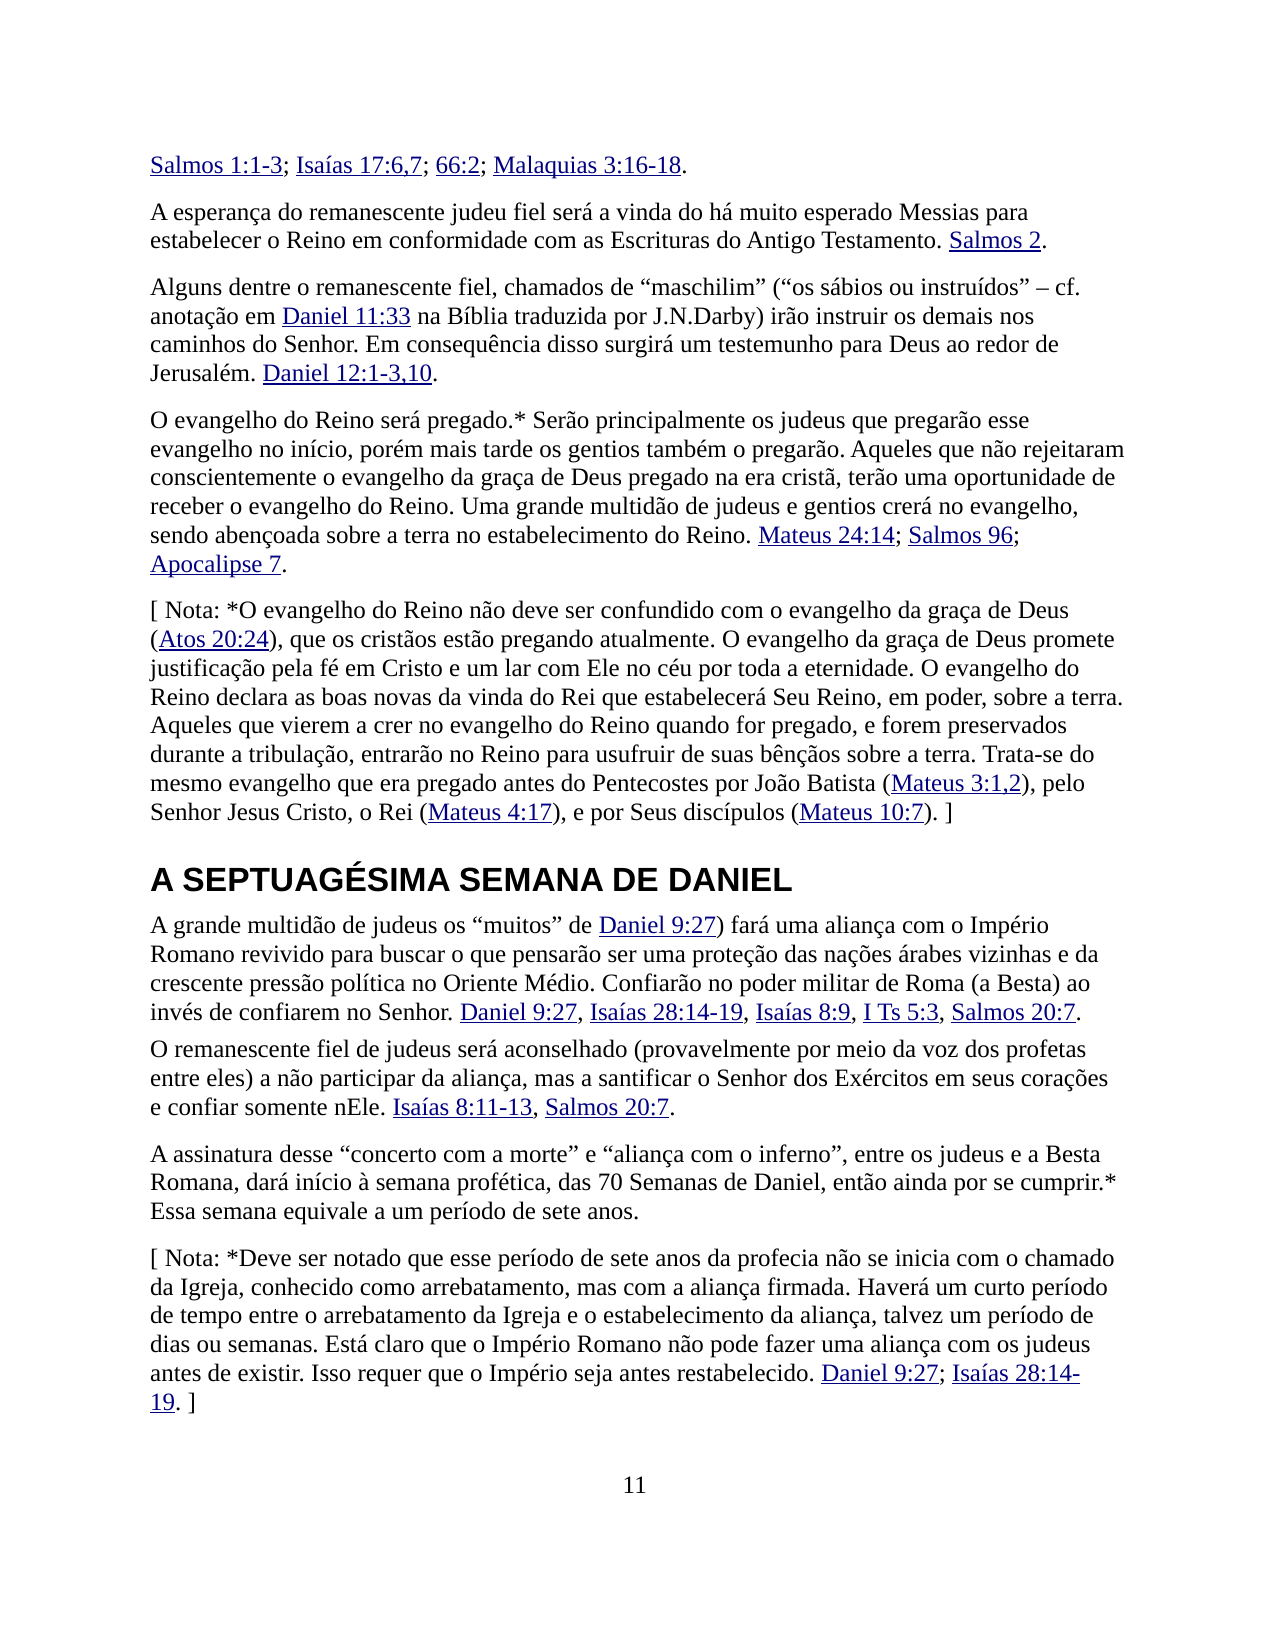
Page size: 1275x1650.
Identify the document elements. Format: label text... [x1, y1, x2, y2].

text A grande multidão de judeus os “muitos” de Daniel 9:27) fará uma aliança com o Império Romano revivido para buscar o que pensarão ser uma proteção das nações árabes vizinhas e da crescente pressão política no Oriente Médio. Confiarão no poder militar de Roma (a Besta) ao invés de confiarem no Senhor. Daniel 9:27, Isaías 28:14-19, Isaías 8:9, I Ts 5:3, Salmos 20:7. [150, 911, 1125, 1026]
text O remanescente fiel de judeus será aconselhado (provavelmente por meio da voz dos profetas entre eles) a não participar da aliança, mas a santificar o Senhor dos Exércitos em seus corações e confiar somente nEle. Isaías 8:11-13, Salmos 20:7. [150, 1034, 1125, 1121]
subtitle A SEPTUAGÉSIMA SEMANA DE DANIEL [150, 859, 1125, 898]
text [ Nota: *Deve ser notado que esse período de sete anos da profecia não se inicia com o chamado da Igreja, conhecido como arrebatamento, mas com a aliança firmada. Haverá um curto período de tempo entre o arrebatamento da Igreja e o estabelecimento da aliança, talvez um período de dias ou semanas. Está claro que o Império Romano não pode fazer uma aliança com os judeus antes de existir. Isso requer que o Império seja antes restabelecido. Daniel 9:27; Isaías 28:14-19. ] [150, 1243, 1125, 1415]
text Salmos 1:1-3; Isaías 17:6,7; 66:2; Malaquias 3:16-18. [150, 150, 1125, 179]
text Alguns dentre o remanescente fiel, chamados de “maschilim” (“os sábios ou instruídos” – cf. anotação em Daniel 11:33 na Bíblia traduzida por J.N.Darby) irão instruir os demais nos caminhos do Senhor. Em consequência disso surgirá um testemunho para Deus ao redor de Jerusalém. Daniel 12:1-3,10. [150, 272, 1125, 387]
text A esperança do remanescente judeu fiel será a vinda do há muito esperado Messias para estabelecer o Reino em conformidade com as Escrituras do Antigo Testamento. Salmos 2. [150, 197, 1125, 254]
text O evangelho do Reino será pregado.* Serão principalmente os judeus que pregarão esse evangelho no início, porém mais tarde os gentios também o pregarão. Aqueles que não rejeitaram conscientemente o evangelho da graça de Deus pregado na era cristã, terão uma oportunidade de receber o evangelho do Reino. Uma grande multidão de judeus e gentios crerá no evangelho, sendo abençoada sobre a terra no estabelecimento do Reino. Mateus 24:14; Salmos 96; Apocalipse 7. [150, 405, 1125, 577]
text [ Nota: *O evangelho do Reino não deve ser confundido com o evangelho da graça de Deus (Atos 20:24), que os cristãos estão pregando atualmente. O evangelho da graça de Deus promete justificação pela fé em Cristo e um lar com Ele no céu por toda a eternidade. O evangelho do Reino declara as boas novas da vinda do Rei que estabelecerá Seu Reino, em poder, sobre a terra. Aqueles que vierem a crer no evangelho do Reino quando for pregado, e forem preservados durante a tribulação, entrarão no Reino para usufruir de suas bênçãos sobre a terra. Trata-se do mesmo evangelho que era pregado antes do Pentecostes por João Batista (Mateus 3:1,2), pelo Senhor Jesus Cristo, o Rei (Mateus 4:17), e por Seus discípulos (Mateus 10:7). ] [150, 595, 1125, 825]
text A assinatura desse “concerto com a morte” e “aliança com o inferno”, entre os judeus e a Besta Romana, dará início à semana profética, das 70 Semanas de Daniel, então ainda por se cumprir.* Essa semana equivale a um período de sete anos. [150, 1139, 1125, 1225]
